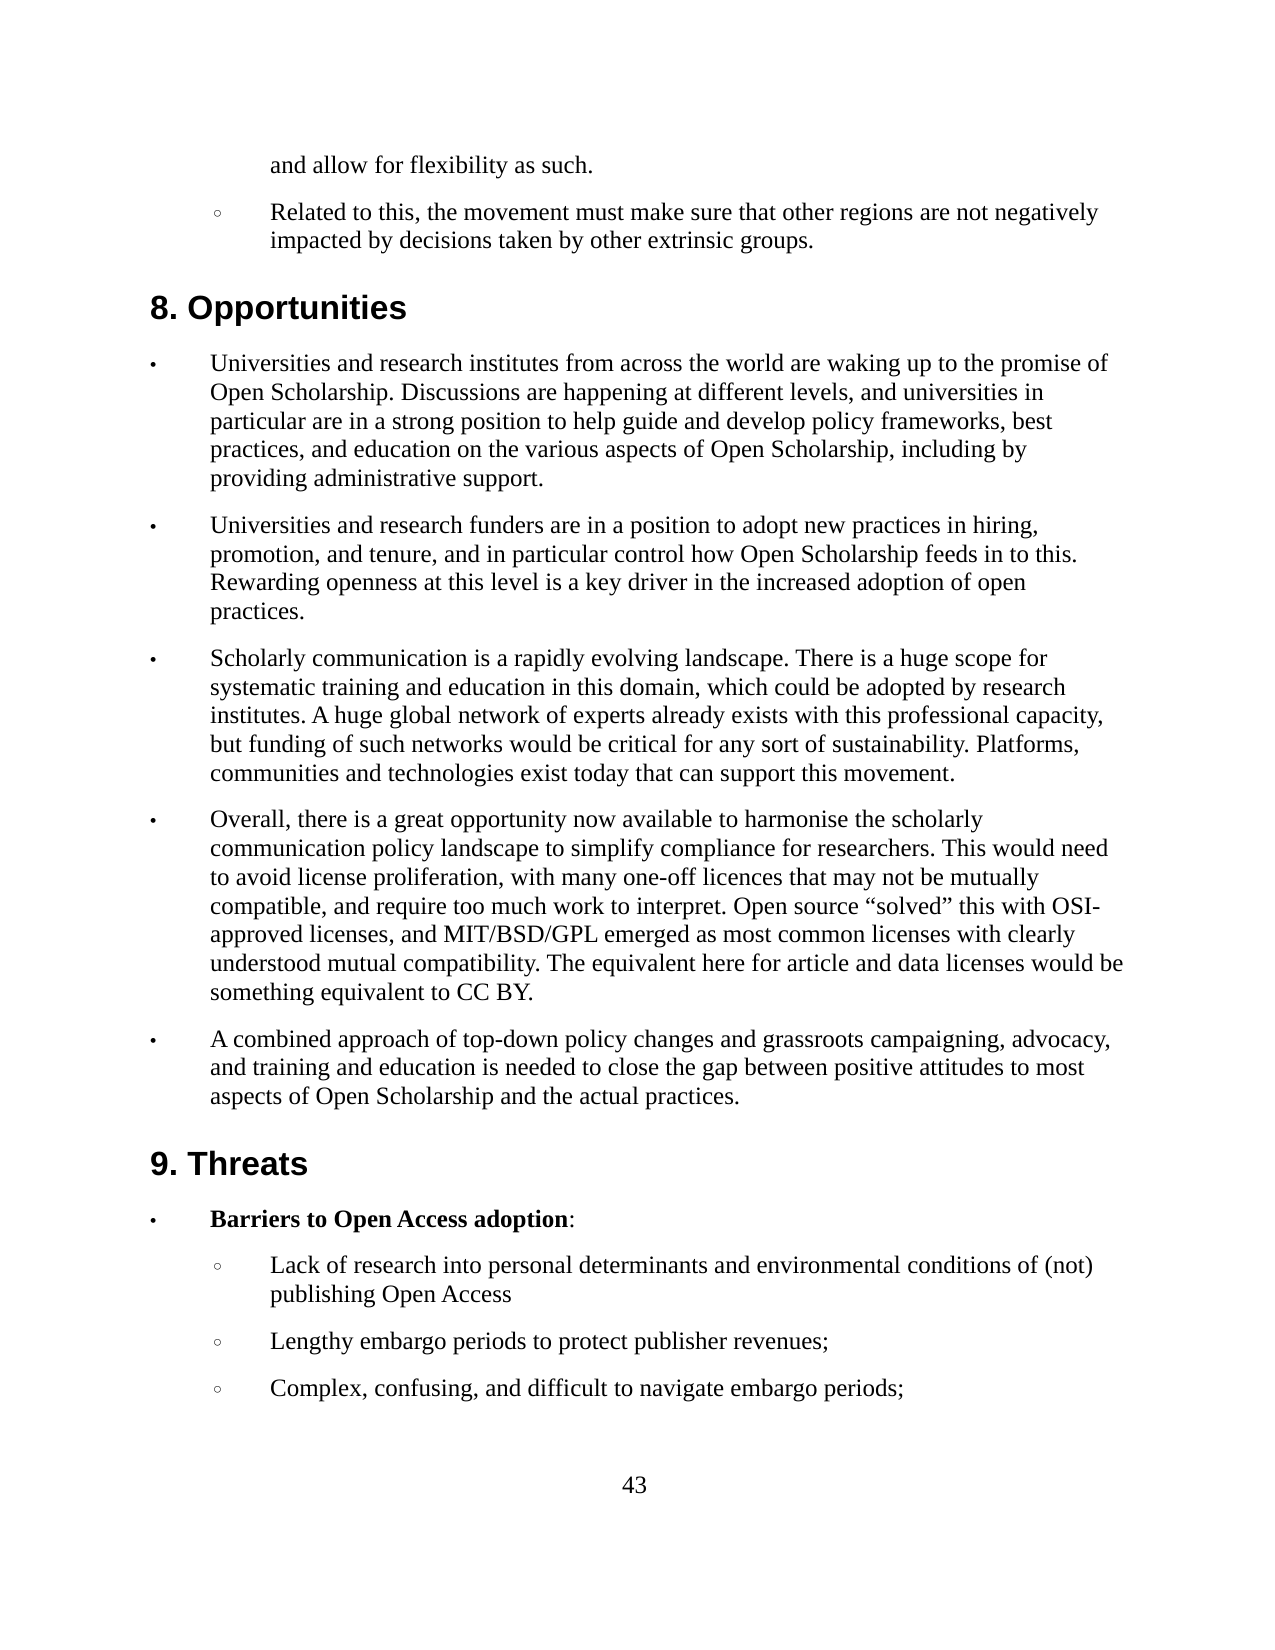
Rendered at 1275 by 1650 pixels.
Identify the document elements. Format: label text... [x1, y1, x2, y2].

list Overall, there is a great opportunity now available to harmonise the scholarly communication policy landscape to simplify compliance for researchers. This would need to avoid license proliferation, with many one-off licences that may not be mutually compatible, and require too much work to interpret. Open source “solved” this with OSI-approved licenses, and MIT/BSD/GPL emerged as most common licenses with clearly understood mutual compatibility. The equivalent here for article and data licenses would be something equivalent to CC BY. [150, 804, 1125, 1006]
list and allow for flexibility as such. [210, 150, 1125, 179]
list Scholarly communication is a rapidly evolving landscape. There is a huge scope for systematic training and education in this domain, which could be adopted by research institutes. A huge global network of experts already exists with this professional capacity, but funding of such networks would be critical for any sort of sustainability. Platforms, communities and technologies exist today that can support this movement. [150, 643, 1125, 787]
subtitle 8. Opportunities [150, 288, 1125, 327]
list Universities and research funders are in a position to adopt new practices in hiring, promotion, and tenure, and in particular control how Open Scholarship feeds in to this. Rewarding openness at this level is a key driver in the increased adoption of open practices. [150, 510, 1125, 625]
list A combined approach of top-down policy changes and grassroots campaigning, advocacy, and training and education is needed to close the gap between positive attitudes to most aspects of Open Scholarship and the actual practices. [150, 1024, 1125, 1110]
list Related to this, the movement must make sure that other regions are not negatively impacted by decisions taken by other extrinsic groups. [210, 197, 1125, 254]
list Lack of research into personal determinants and environmental conditions of (not) publishing Open Access [210, 1251, 1125, 1308]
list Barriers to Open Access adoption: [150, 1204, 1125, 1233]
subtitle 9. Threats [150, 1144, 1125, 1182]
list Universities and research institutes from across the world are waking up to the promise of Open Scholarship. Discussions are happening at different levels, and universities in particular are in a strong position to help guide and develop policy frameworks, best practices, and education on the various aspects of Open Scholarship, including by providing administrative support. [150, 348, 1125, 492]
list Lengthy embargo periods to protect publisher revenues; [210, 1326, 1125, 1355]
list Complex, confusing, and difficult to navigate embargo periods; [210, 1373, 1125, 1401]
